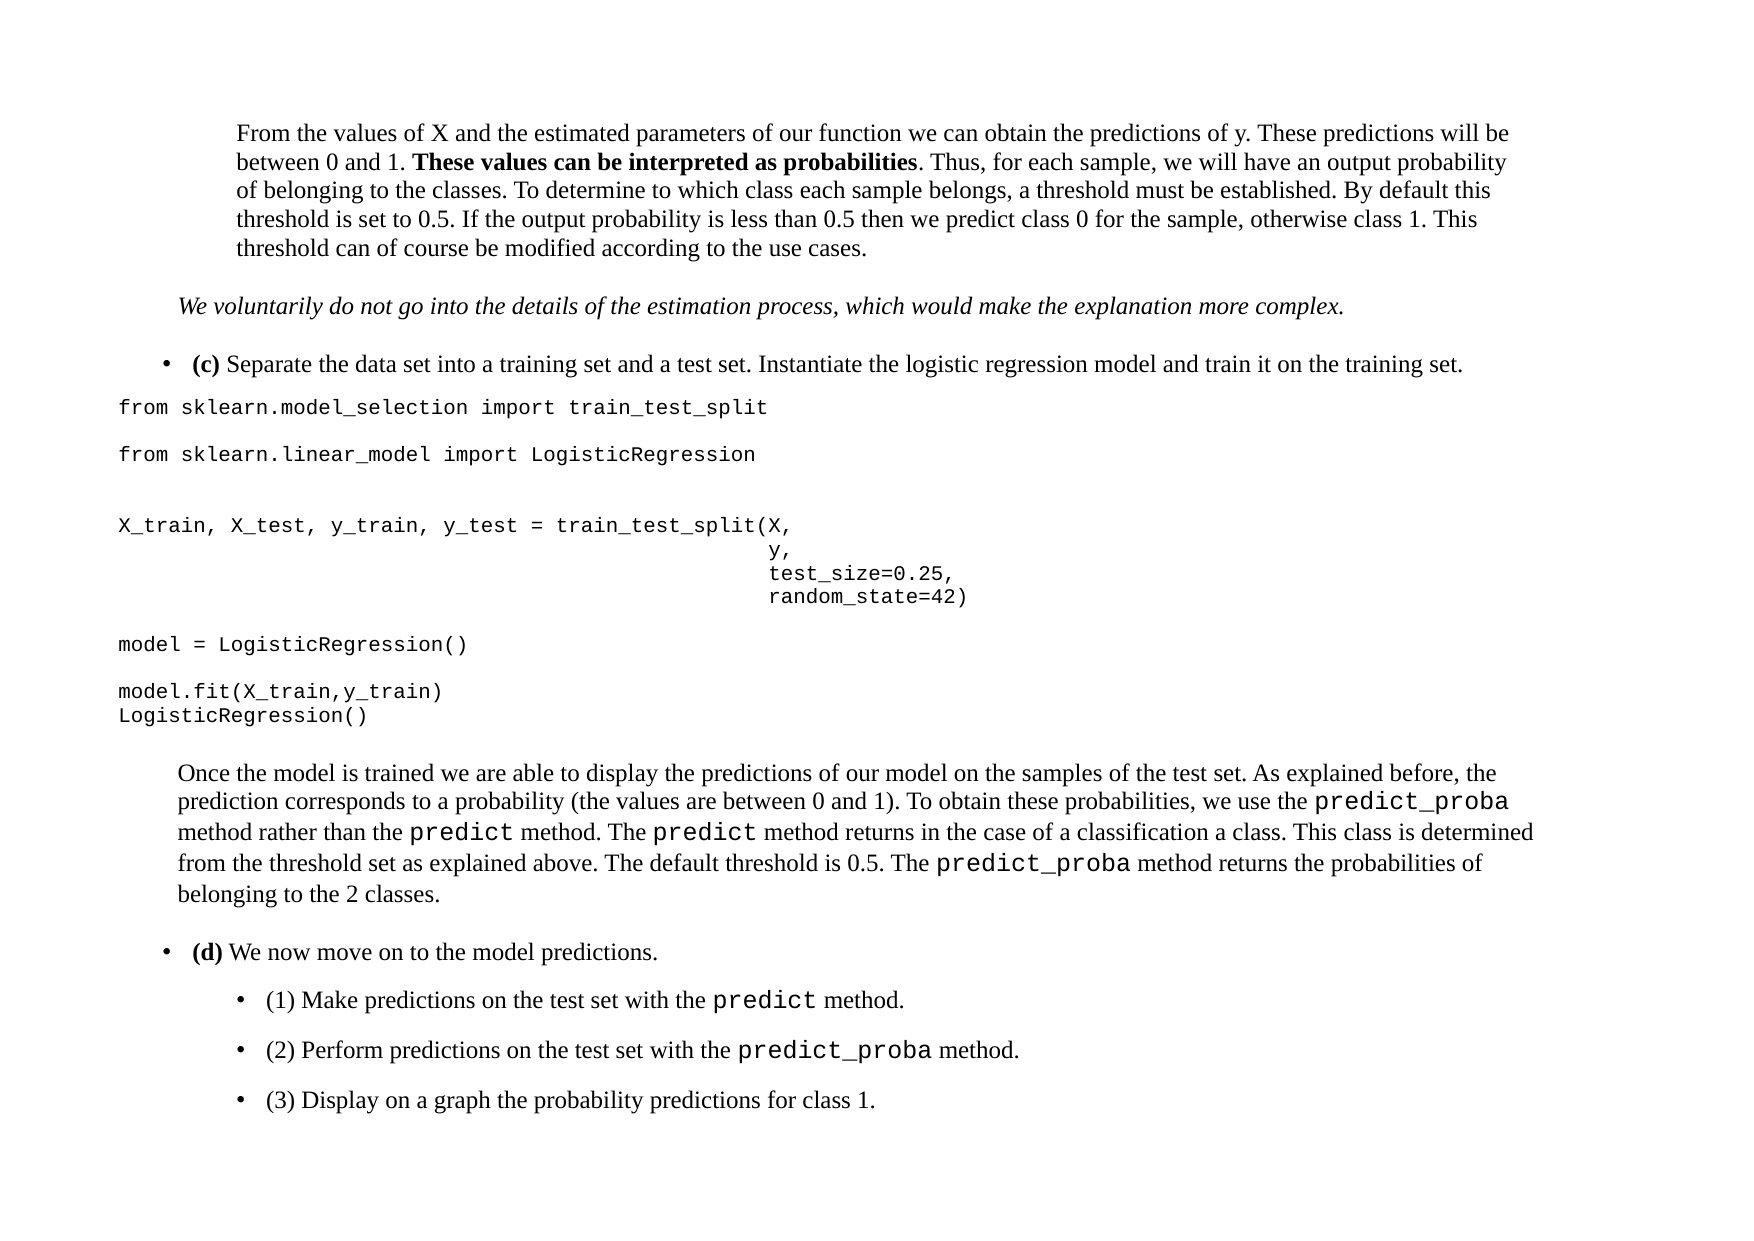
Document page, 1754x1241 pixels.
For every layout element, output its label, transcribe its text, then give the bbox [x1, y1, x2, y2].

text ​ [118, 468, 1636, 492]
text ​ [118, 421, 1636, 444]
list (2) Perform predictions on the test set with the predict_proba method. [236, 1035, 1636, 1066]
text ​ [118, 492, 1636, 515]
text X_train, X_test, y_train, y_test = train_test_split(X, [118, 515, 1636, 539]
list (c) Separate the data set into a training set and a test set. Instantiate the logistic regression model and train it on the training set. [162, 349, 1636, 378]
text random_state=42) [118, 586, 1636, 610]
text We voluntarily do not go into the details of the estimation process, which would make the explanation more complex. [177, 291, 1577, 320]
list (3) Display on a graph the probability predictions for class 1. [236, 1085, 1636, 1113]
text LogisticRegression() [118, 704, 1636, 728]
text test_size=0.25, [118, 563, 1636, 586]
text from sklearn.linear_model import LogisticRegression [118, 444, 1636, 468]
list (d) We now move on to the model predictions. [162, 937, 1636, 966]
text model.fit(X_train,y_train) [118, 681, 1636, 704]
text Once the model is trained we are able to display the predictions of our model on the samples of the test set. As explained before, the prediction corresponds to a probability (the values are between 0 and 1). To obtain these probabilities, we use the predict_proba method rather than the predict method. The predict method returns in the case of a classification a class. This class is determined from the threshold set as explained above. The default threshold is 0.5. The predict_proba method returns the probabilities of belonging to the 2 classes. [177, 758, 1577, 908]
text from sklearn.model_selection import train_test_split [118, 397, 1636, 421]
text model = LogisticRegression() [118, 634, 1636, 657]
list (1) Make predictions on the test set with the predict method. [236, 985, 1636, 1016]
text y, [118, 539, 1636, 563]
text ​ [118, 657, 1636, 681]
text ​ [118, 610, 1636, 634]
text From the values of X and the estimated parameters of our function we can obtain the predictions of y. These predictions will be between 0 and 1. These values can be interpreted as probabilities. Thus, for each sample, we will have an output probability of belonging to the classes. To determine to which class each sample belongs, a threshold must be established. By default this threshold is set to 0.5. If the output probability is less than 0.5 then we predict class 0 for the sample, otherwise class 1. This threshold can of course be modified according to the use cases. [236, 118, 1518, 262]
